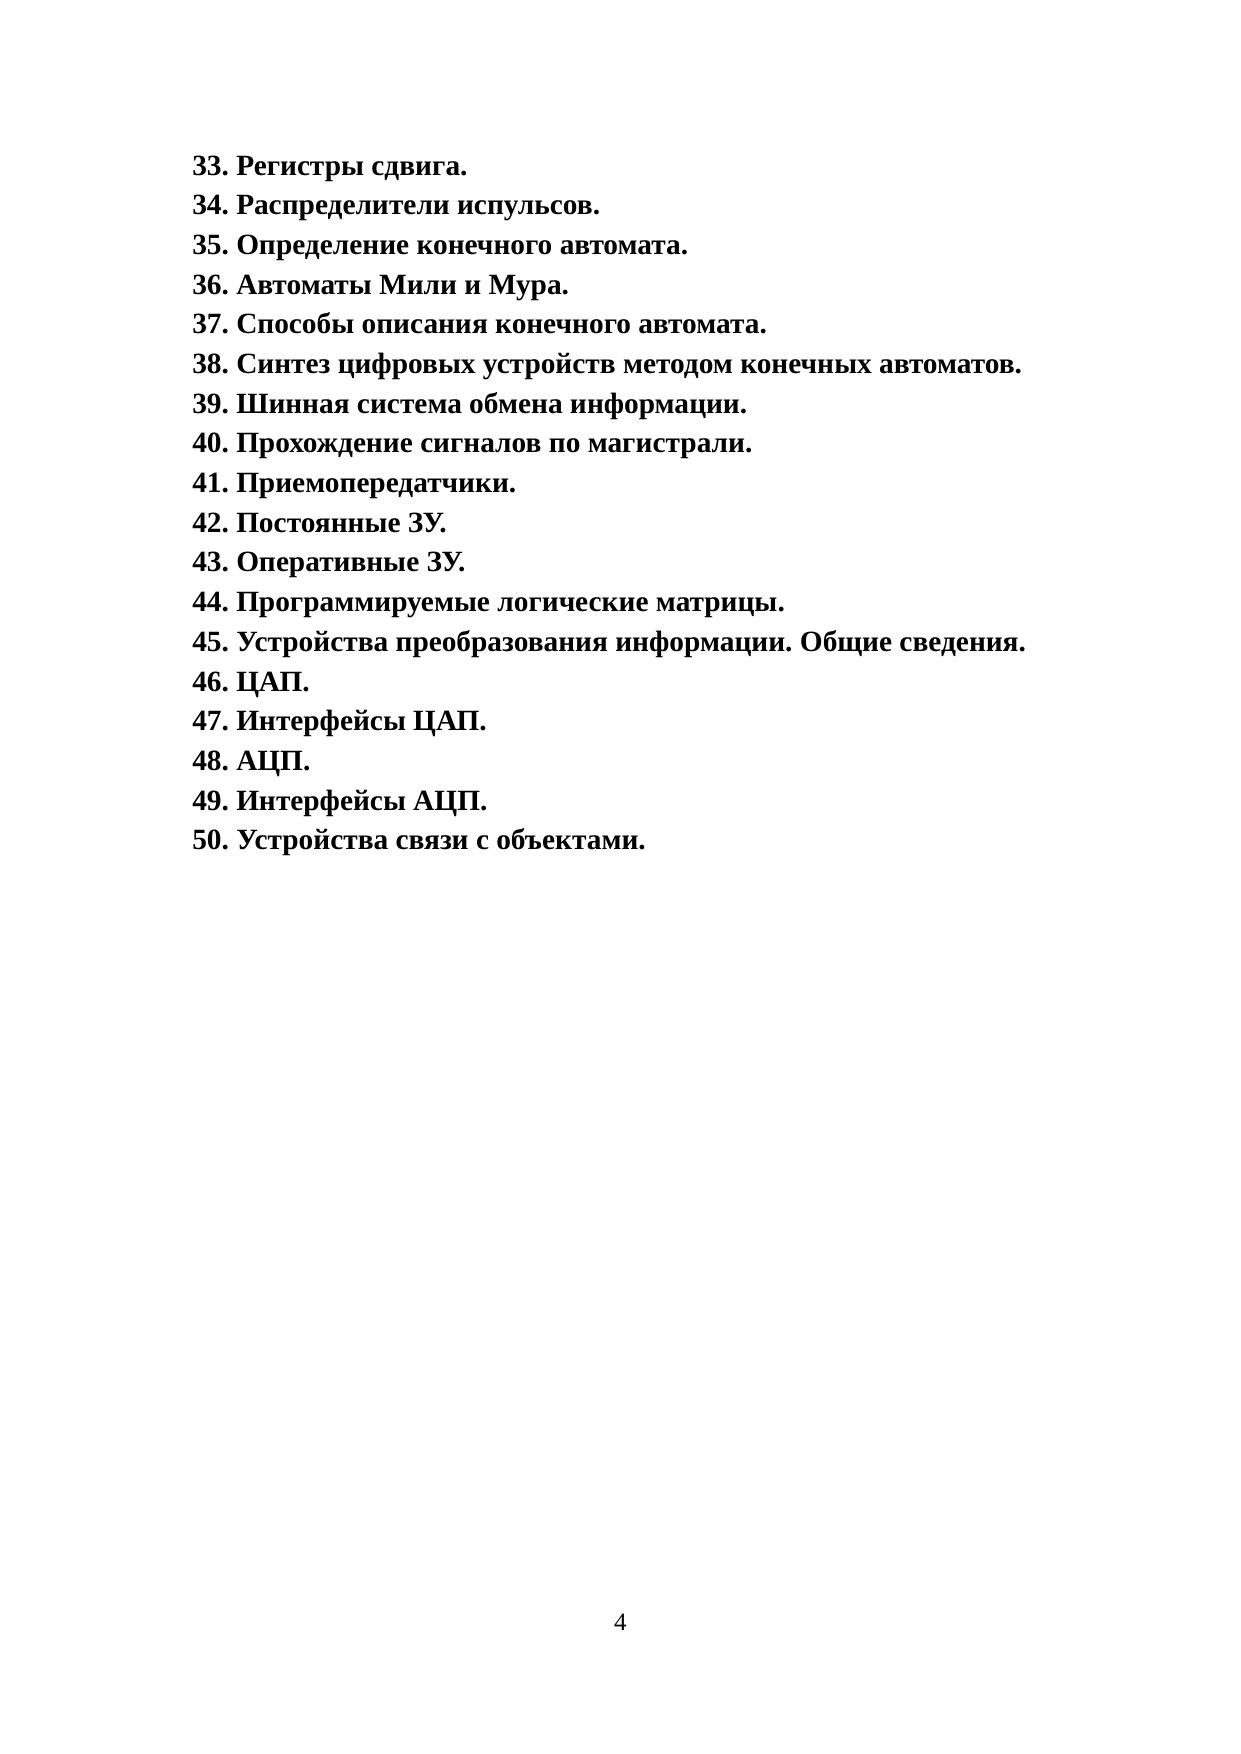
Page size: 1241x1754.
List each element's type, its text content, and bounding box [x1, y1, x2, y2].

subtitle Распределители испульсов. [118, 187, 1122, 221]
subtitle Интерфейсы ЦАП. [118, 703, 1122, 737]
subtitle Устройства связи с объектами. [118, 822, 1122, 856]
subtitle Интерфейсы АЦП. [118, 783, 1122, 816]
subtitle Шинная система обмена информации. [118, 386, 1122, 419]
subtitle Программируемые логические матрицы. [118, 584, 1122, 618]
subtitle Определение конечного автомата. [118, 227, 1122, 261]
subtitle Способы описания конечного автомата. [118, 306, 1122, 340]
subtitle Синтез цифровых устройств методом конечных автоматов. [118, 346, 1122, 380]
subtitle Прохождение сигналов по магистрали. [118, 425, 1122, 459]
subtitle Автоматы Мили и Мура. [118, 267, 1122, 300]
subtitle ЦАП. [118, 663, 1122, 697]
subtitle Оперативные ЗУ. [118, 544, 1122, 578]
subtitle Регистры сдвига. [118, 148, 1122, 181]
subtitle Устройства преобразования информации. Общие сведения. [118, 624, 1122, 658]
subtitle АЦП. [118, 743, 1122, 777]
subtitle Постоянные ЗУ. [118, 505, 1122, 538]
subtitle Приемопередатчики. [118, 465, 1122, 499]
